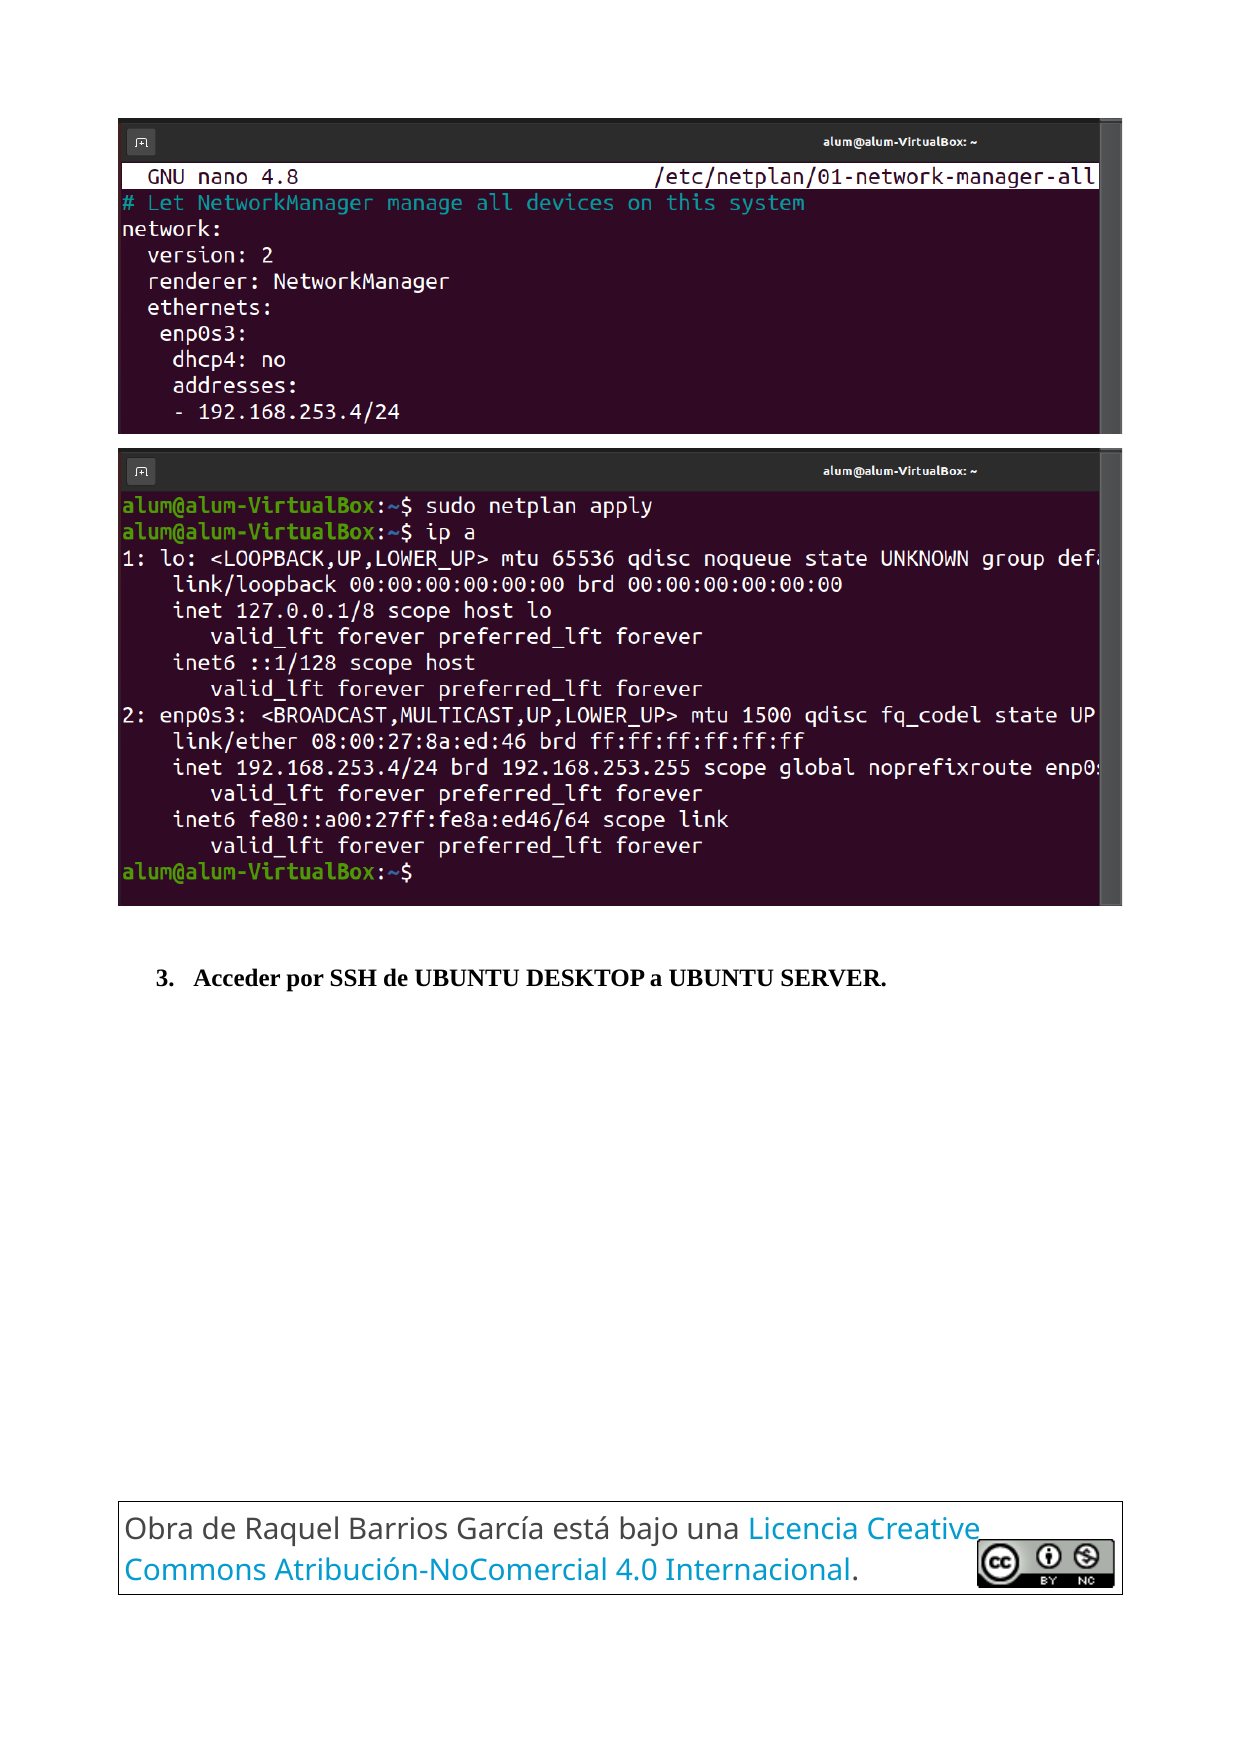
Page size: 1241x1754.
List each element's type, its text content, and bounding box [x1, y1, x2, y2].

picture [977, 1539, 1115, 1588]
picture [118, 448, 1123, 906]
list Acceder por SSH de UBUNTU DESKTOP a UBUNTU SERVER. [156, 963, 1122, 992]
picture [118, 118, 1123, 434]
